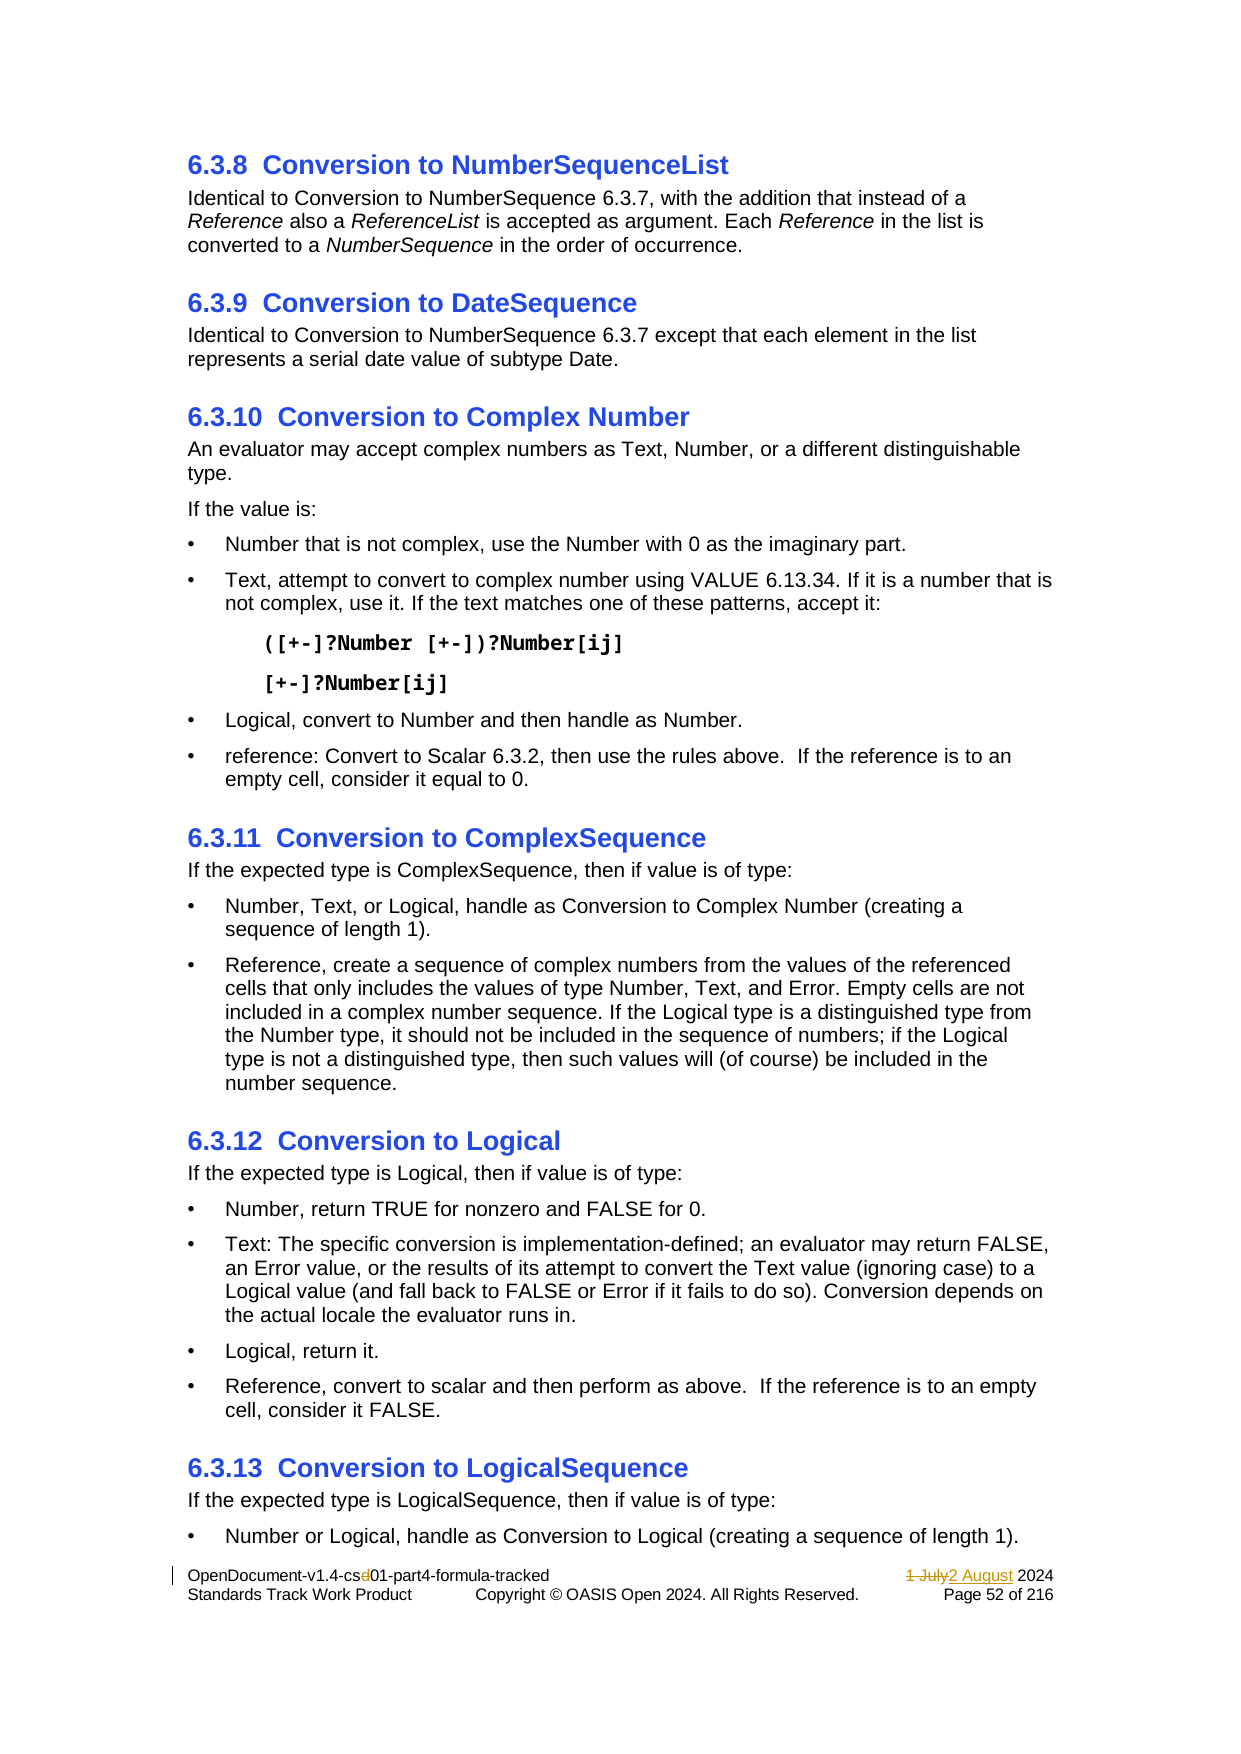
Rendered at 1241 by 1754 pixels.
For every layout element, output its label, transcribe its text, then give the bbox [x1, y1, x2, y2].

text An evaluator may accept complex numbers as Text, Number, or a different distinguishable type. [187, 438, 1053, 485]
list Number, return TRUE for nonzero and FALSE for 0. [187, 1197, 1053, 1221]
list Number or Logical, handle as Conversion to Logical (creating a sequence of length 1). [187, 1524, 1053, 1548]
list Text, attempt to convert to complex number using VALUE 6.13.34. If it is a number that is not complex, use it. If the text matches one of these patterns, accept it: [187, 568, 1053, 615]
text If the expected type is Logical, then if value is of type: [187, 1162, 1053, 1185]
subtitle Conversion to Logical [187, 1126, 1053, 1156]
list Logical, return it. [187, 1339, 1053, 1363]
list Number that is not complex, use the Number with 0 as the imaginary part. [187, 533, 1053, 556]
text If the value is: [187, 497, 1053, 521]
list Text: The specific conversion is implementation-defined; an evaluator may return FALSE, an Error value, or the results of its attempt to convert the Text value (ignoring case) to a Logical value (and fall back to FALSE or Error if it fails to do so). Conversion depends on the actual locale the evaluator runs in. [187, 1233, 1053, 1327]
list reference: Convert to Scalar 6.3.2, then use the rules above. If the reference is to an empty cell, consider it equal to 0. [187, 744, 1053, 791]
subtitle Conversion to LogicalSequence [187, 1453, 1053, 1483]
subtitle Conversion to DateSequence [187, 288, 1053, 318]
text If the expected type is ComplexSequence, then if value is of type: [187, 858, 1053, 882]
subtitle Conversion to NumberSequenceList [187, 150, 1053, 180]
text If the expected type is LogicalSequence, then if value is of type: [187, 1489, 1053, 1512]
text Identical to Conversion to NumberSequence 6.3.7, with the addition that instead of a Reference also a ReferenceList is accepted as argument. Each Reference in the list is converted to a NumberSequence in the order of occurrence. [187, 186, 1053, 257]
text Identical to Conversion to NumberSequence 6.3.7 except that each element in the list represents a serial date value of subtype Date. [187, 324, 1053, 371]
text [+-]?Number[ij] [187, 668, 1053, 697]
subtitle Conversion to ComplexSequence [187, 822, 1053, 852]
list Number, Text, or Logical, handle as Conversion to Complex Number (creating a sequence of length 1). [187, 894, 1053, 941]
subtitle Conversion to Complex Number [187, 402, 1053, 432]
list Reference, create a sequence of complex numbers from the values of the referenced cells that only includes the values of type Number, Text, and Error. Empty cells are not included in a complex number sequence. If the Logical type is a distinguished type from the Number type, it should not be included in the sequence of numbers; if the Logical type is not a distinguished type, then such values will (of course) be included in the number sequence. [187, 953, 1053, 1094]
list Reference, convert to scalar and then perform as above. If the reference is to an empty cell, consider it FALSE. [187, 1375, 1053, 1422]
list Logical, convert to Number and then handle as Number. [187, 709, 1053, 732]
text ([+-]?Number [+-])?Number[ij] [187, 627, 1053, 656]
